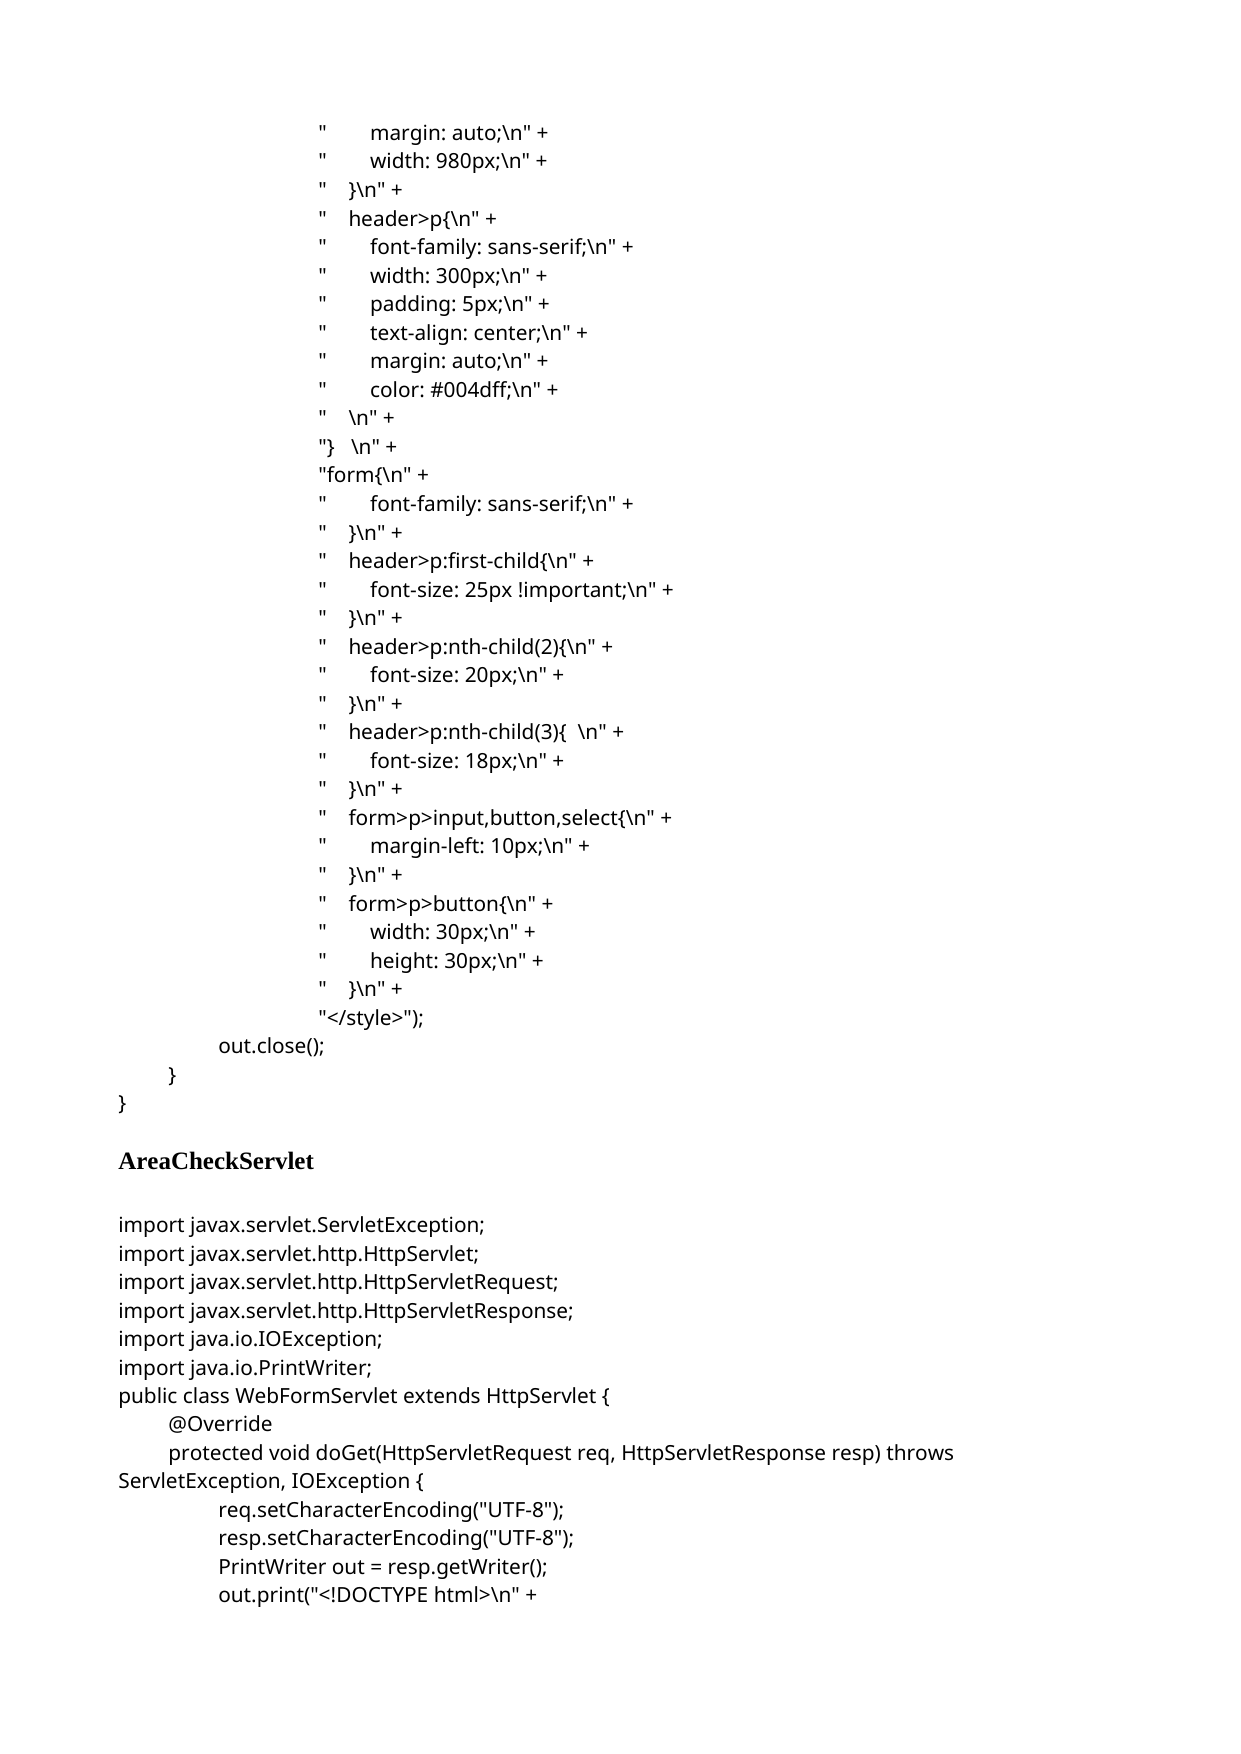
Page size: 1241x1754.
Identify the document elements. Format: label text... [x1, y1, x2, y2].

text " height: 30px;\n" + [118, 946, 1122, 974]
text req.setCharacterEncoding("UTF-8"); [118, 1495, 1122, 1523]
text " header>p{\n" + [118, 204, 1122, 232]
text " font-size: 25px !important;\n" + [118, 575, 1122, 603]
text " text-align: center;\n" + [118, 318, 1122, 346]
text " margin-left: 10px;\n" + [118, 832, 1122, 860]
text out.close(); [118, 1031, 1122, 1060]
text "} \n" + [118, 432, 1122, 461]
text " font-size: 20px;\n" + [118, 660, 1122, 689]
text " width: 300px;\n" + [118, 261, 1122, 289]
text " font-family: sans-serif;\n" + [118, 232, 1122, 261]
text import javax.servlet.ServletException; [118, 1210, 1122, 1239]
text " width: 30px;\n" + [118, 917, 1122, 946]
text " color: #004dff;\n" + [118, 375, 1122, 403]
text " }\n" + [118, 518, 1122, 546]
text import java.io.PrintWriter; [118, 1353, 1122, 1381]
text " width: 980px;\n" + [118, 147, 1122, 175]
text " header>p:nth-child(3){ \n" + [118, 717, 1122, 746]
text import javax.servlet.http.HttpServlet; [118, 1239, 1122, 1267]
text AreaCheckServlet [118, 1146, 1122, 1175]
text " font-size: 18px;\n" + [118, 746, 1122, 774]
text " \n" + [118, 403, 1122, 432]
text " }\n" + [118, 974, 1122, 1003]
text import javax.servlet.http.HttpServletRequest; [118, 1267, 1122, 1296]
text " margin: auto;\n" + [118, 346, 1122, 375]
text } [118, 1060, 1122, 1088]
text out.print("<!DOCTYPE html>\n" + [118, 1581, 1122, 1609]
text " form>p>input,button,select{\n" + [118, 803, 1122, 832]
text " padding: 5px;\n" + [118, 289, 1122, 318]
text public class WebFormServlet extends HttpServlet { [118, 1381, 1122, 1409]
text " header>p:nth-child(2){\n" + [118, 632, 1122, 660]
text import java.io.IOException; [118, 1324, 1122, 1353]
text } [118, 1088, 1122, 1117]
text " }\n" + [118, 603, 1122, 632]
text "</style>"); [118, 1003, 1122, 1031]
text protected void doGet(HttpServletRequest req, HttpServletResponse resp) throws ServletException, IOException { [118, 1438, 1122, 1495]
text " }\n" + [118, 774, 1122, 803]
text " form>p>button{\n" + [118, 889, 1122, 917]
text " }\n" + [118, 175, 1122, 204]
text " font-family: sans-serif;\n" + [118, 489, 1122, 518]
text " }\n" + [118, 860, 1122, 889]
text "form{\n" + [118, 461, 1122, 489]
text resp.setCharacterEncoding("UTF-8"); [118, 1523, 1122, 1552]
text @Override [118, 1409, 1122, 1438]
text " header>p:first-child{\n" + [118, 546, 1122, 575]
text PrintWriter out = resp.getWriter(); [118, 1552, 1122, 1581]
text " margin: auto;\n" + [118, 118, 1122, 147]
text " }\n" + [118, 689, 1122, 717]
text import javax.servlet.http.HttpServletResponse; [118, 1296, 1122, 1324]
